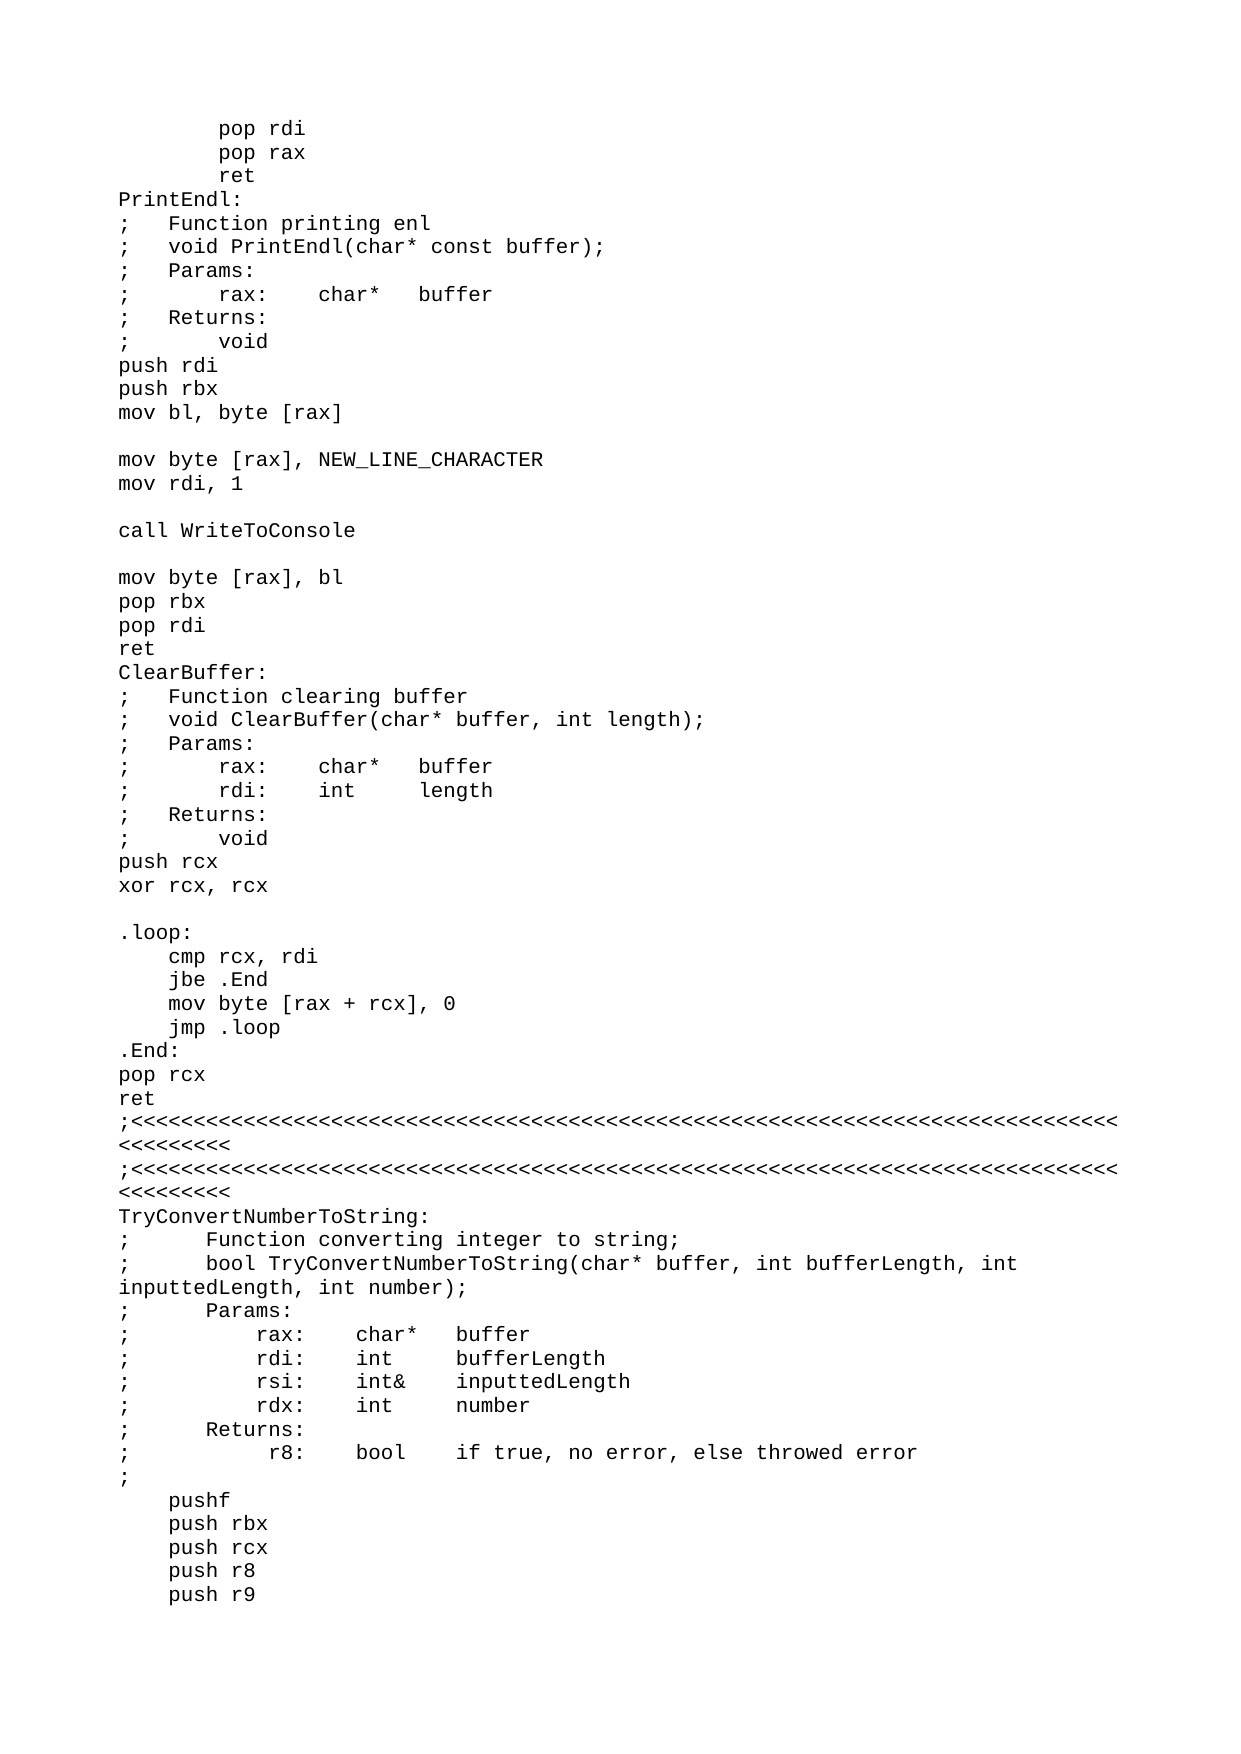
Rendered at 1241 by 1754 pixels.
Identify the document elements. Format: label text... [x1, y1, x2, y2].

text ; rax: char* buffer [118, 284, 1122, 307]
text push rcx [118, 1537, 1122, 1561]
text pop rcx [118, 1064, 1122, 1088]
text mov rdi, 1 [118, 473, 1122, 496]
text ; rdi: int bufferLength [118, 1348, 1122, 1371]
text PrintEndl: [118, 189, 1122, 213]
text ; rdx: int number [118, 1395, 1122, 1419]
text ; bool TryConvertNumberToString(char* buffer, int bufferLength, int inputtedLength, int number); [118, 1253, 1122, 1300]
text ; Function converting integer to string; [118, 1229, 1122, 1253]
text jbe .End [118, 969, 1122, 993]
text .loop: [118, 922, 1122, 946]
text pop rdi [118, 118, 1122, 142]
text mov byte [rax + rcx], 0 [118, 993, 1122, 1017]
text call WriteToConsole [118, 520, 1122, 544]
text xor rcx, rcx [118, 875, 1122, 898]
text push r9 [118, 1584, 1122, 1608]
text push r8 [118, 1561, 1122, 1584]
text cmp rcx, rdi [118, 946, 1122, 969]
text .End: [118, 1040, 1122, 1064]
text mov byte [rax], NEW_LINE_CHARACTER [118, 449, 1122, 473]
text pop rbx [118, 591, 1122, 615]
text ; [118, 1466, 1122, 1489]
text pop rax [118, 142, 1122, 165]
text ; Params: [118, 260, 1122, 284]
text ; r8: bool if true, no error, else throwed error [118, 1442, 1122, 1466]
text mov byte [rax], bl [118, 567, 1122, 591]
text ; void ClearBuffer(char* buffer, int length); [118, 709, 1122, 733]
text ; rdi: int length [118, 780, 1122, 804]
text TryConvertNumberToString: [118, 1206, 1122, 1229]
text pushf [118, 1489, 1122, 1513]
text mov bl, byte [rax] [118, 402, 1122, 426]
text ret [118, 638, 1122, 662]
text ; void [118, 331, 1122, 354]
text push rdi [118, 354, 1122, 378]
text ; void [118, 827, 1122, 851]
text jmp .loop [118, 1017, 1122, 1040]
text ; rax: char* buffer [118, 1324, 1122, 1348]
text ClearBuffer: [118, 662, 1122, 686]
text ret [118, 1088, 1122, 1111]
text ; Returns: [118, 1419, 1122, 1442]
text ; void PrintEndl(char* const buffer); [118, 236, 1122, 260]
text push rbx [118, 1513, 1122, 1537]
text ; Function printing enl [118, 213, 1122, 236]
text ; rsi: int& inputtedLength [118, 1371, 1122, 1395]
text ; Returns: [118, 804, 1122, 827]
text ; Returns: [118, 307, 1122, 331]
text ;<<<<<<<<<<<<<<<<<<<<<<<<<<<<<<<<<<<<<<<<<<<<<<<<<<<<<<<<<<<<<<<<<<<<<<<<<<<<<<<<<<<<<<<< [118, 1111, 1122, 1158]
text ; Params: [118, 733, 1122, 757]
text ; rax: char* buffer [118, 757, 1122, 780]
text ;<<<<<<<<<<<<<<<<<<<<<<<<<<<<<<<<<<<<<<<<<<<<<<<<<<<<<<<<<<<<<<<<<<<<<<<<<<<<<<<<<<<<<<<< [118, 1158, 1122, 1206]
text push rcx [118, 851, 1122, 875]
text ; Function clearing buffer [118, 686, 1122, 709]
text pop rdi [118, 615, 1122, 638]
text ret [118, 165, 1122, 189]
text push rbx [118, 378, 1122, 402]
text ; Params: [118, 1300, 1122, 1324]
